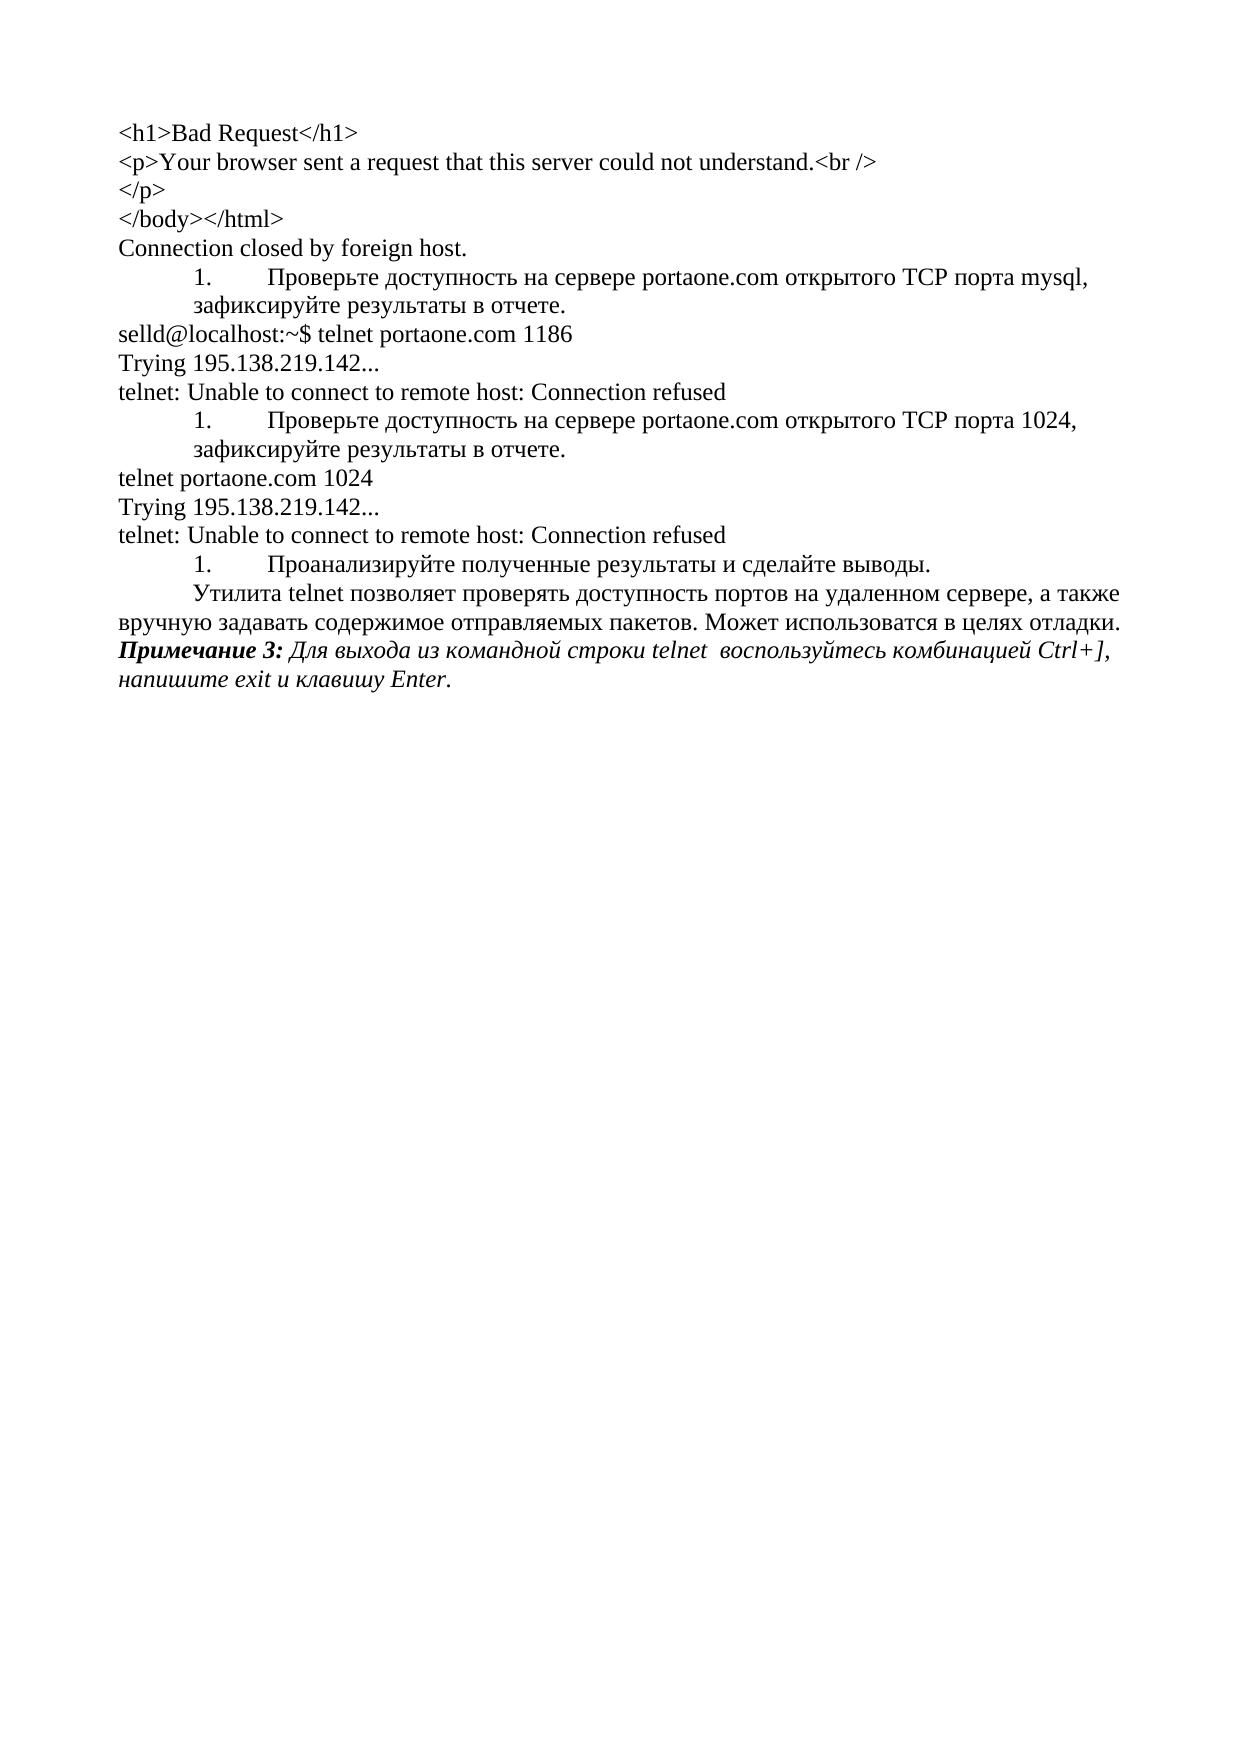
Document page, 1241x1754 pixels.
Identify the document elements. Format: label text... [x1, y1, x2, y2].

text </p> [118, 176, 1122, 204]
text Connection closed by foreign host. [118, 233, 1122, 262]
list Проверьте доступность на сервере portaone.com открытого TCP порта 1024, зафиксируйте результаты в отчете. [193, 406, 1122, 463]
text Примечание 3: Для выхода из командной строки telnet воспользуйтесь комбинацией Ctrl+], напишите exit и клавишу Enter. [118, 636, 1122, 693]
text telnet: Unable to connect to remote host: Connection refused [118, 377, 1122, 406]
text <p>Your browser sent a request that this server could not understand.<br /> [118, 147, 1122, 176]
text telnet portaone.com 1024 [118, 463, 1122, 492]
text Trying 195.138.219.142... [118, 492, 1122, 521]
list Проверьте доступность на сервере portaone.com открытого TCP порта mysql, зафиксируйте результаты в отчете. [193, 262, 1122, 319]
text <h1>Bad Request</h1> [118, 118, 1122, 147]
text selld@localhost:~$ telnet portaone.com 1186 [118, 319, 1122, 348]
text Trying 195.138.219.142... [118, 348, 1122, 377]
text </body></html> [118, 204, 1122, 233]
text Утилита telnet позволяет проверять доступность портов на удаленном сервере, а также вручную задавать содержимое отправляемых пакетов. Может использоватся в целях отладки. [118, 578, 1122, 636]
list Проанализируйте полученные результаты и сделайте выводы. [193, 549, 1122, 578]
text telnet: Unable to connect to remote host: Connection refused [118, 521, 1122, 549]
